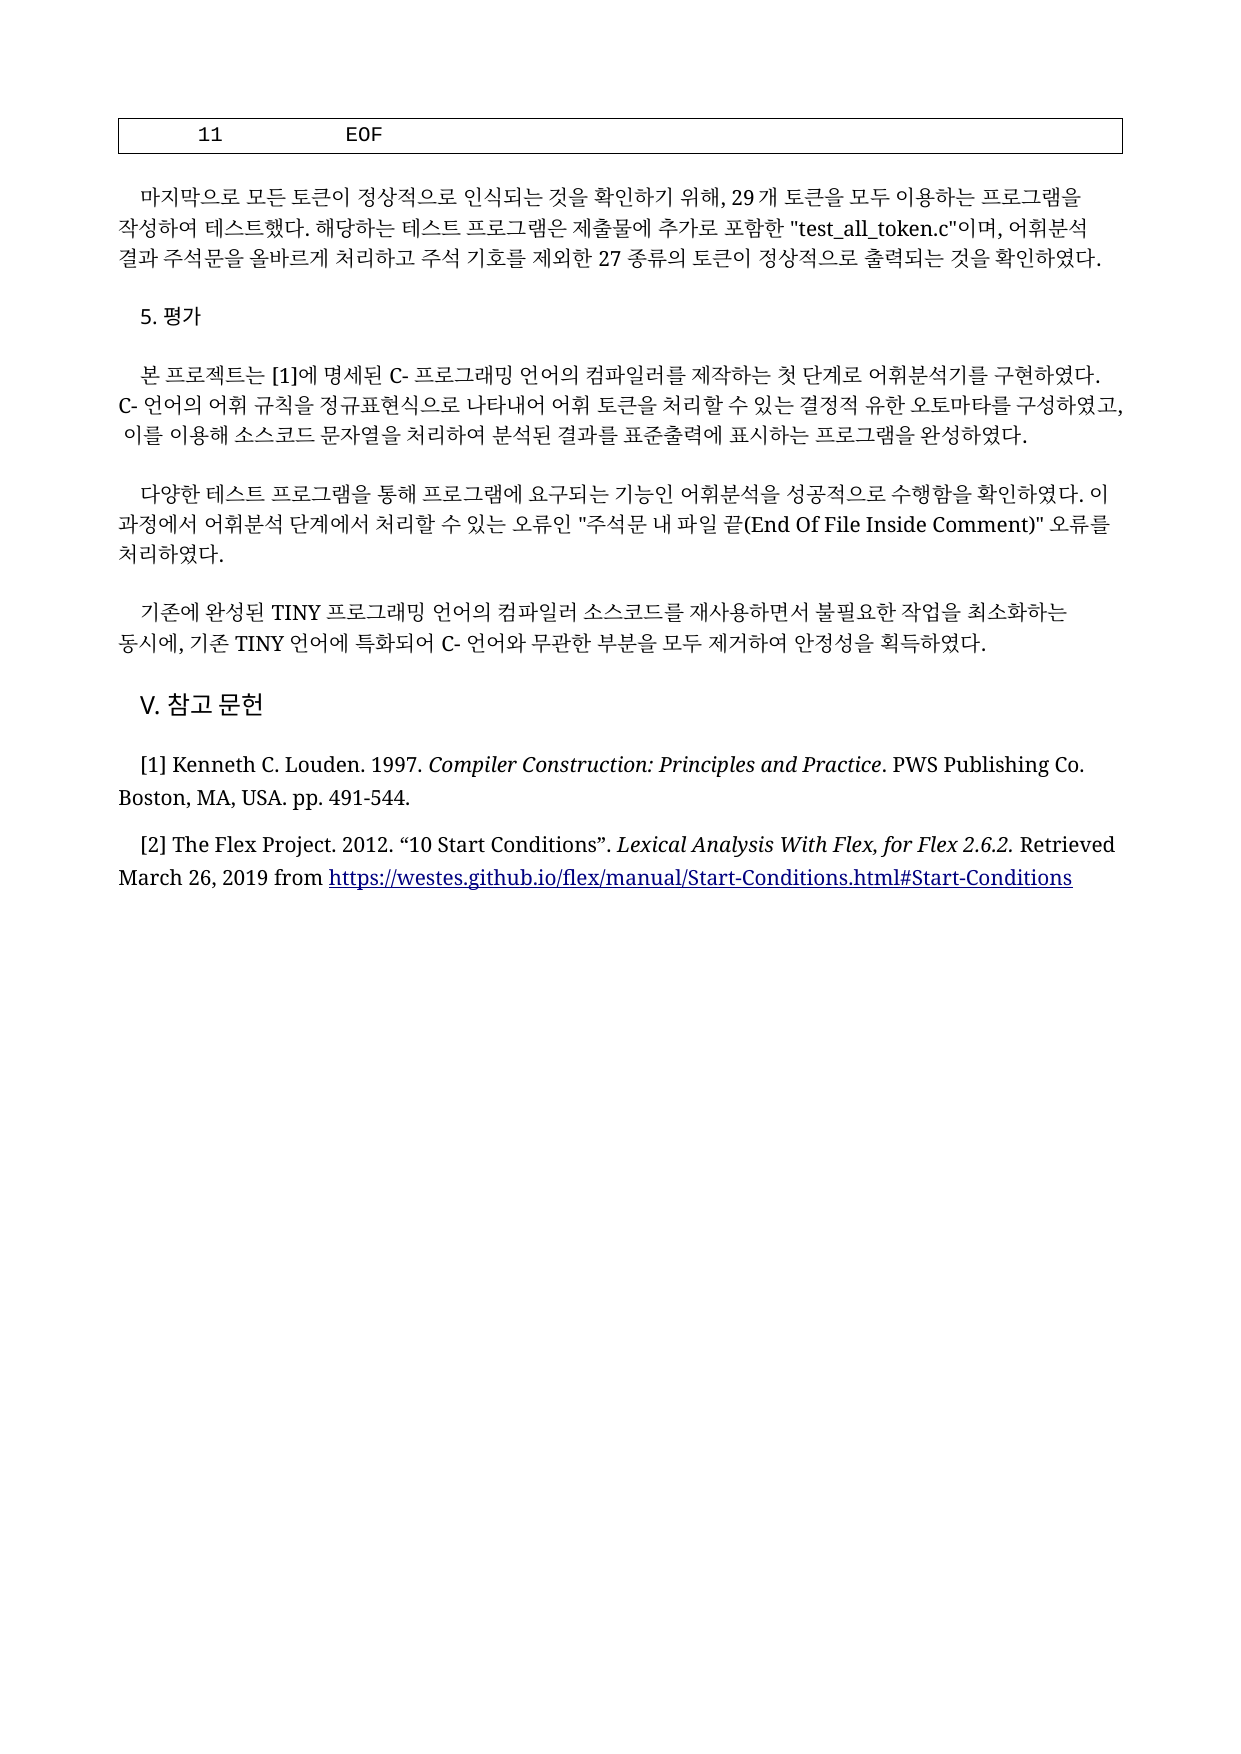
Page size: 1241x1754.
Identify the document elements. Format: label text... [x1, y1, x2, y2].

table_header 11 EOF [119, 119, 1122, 153]
text 마지막으로 모든 토큰이 정상적으로 인식되는 것을 확인하기 위해, 29개 토큰을 모두 이용하는 프로그램을 작성하여 테스트했다. 해당하는 테스트 프로그램은 제출물에 추가로 포함한 "test_all_token.c"이며, 어휘분석 결과 주석문을 올바르게 처리하고 주석 기호를 제외한 27 종류의 토큰이 정상적으로 출력되는 것을 확인하였다. [118, 182, 1122, 272]
text 5. 평가 [118, 301, 1122, 331]
text [1] Kenneth C. Louden. 1997. Compiler Construction: Principles and Practice. PWS Publishing Co. Boston, MA, USA. pp. 491-544. [118, 750, 1122, 811]
text 다양한 테스트 프로그램을 통해 프로그램에 요구되는 기능인 어휘분석을 성공적으로 수행함을 확인하였다. 이 과정에서 어휘분석 단계에서 처리할 수 있는 오류인 "주석문 내 파일 끝(End Of File Inside Comment)" 오류를 처리하였다. [118, 478, 1122, 568]
text 본 프로젝트는 [1]에 명세된 C- 프로그래밍 언어의 컴파일러를 제작하는 첫 단계로 어휘분석기를 구현하였다. C- 언어의 어휘 규칙을 정규표현식으로 나타내어 어휘 토큰을 처리할 수 있는 결정적 유한 오토마타를 구성하였고, 이를 이용해 소스코드 문자열을 처리하여 분석된 결과를 표준출력에 표시하는 프로그램을 완성하였다. [118, 359, 1122, 450]
text [2] The Flex Project. 2012. “10 Start Conditions”. Lexical Analysis With Flex, for Flex 2.6.2. Retrieved March 26, 2019 from https://westes.github.io/flex/manual/Start-Conditions.html#Start-Conditions [118, 830, 1122, 891]
text 기존에 완성된 TINY 프로그래밍 언어의 컴파일러 소스코드를 재사용하면서 불필요한 작업을 최소화하는 동시에, 기존 TINY 언어에 특화되어 C- 언어와 무관한 부분을 모두 제거하여 안정성을 획득하였다. [118, 597, 1122, 657]
text V. 참고 문헌 [118, 686, 1122, 722]
